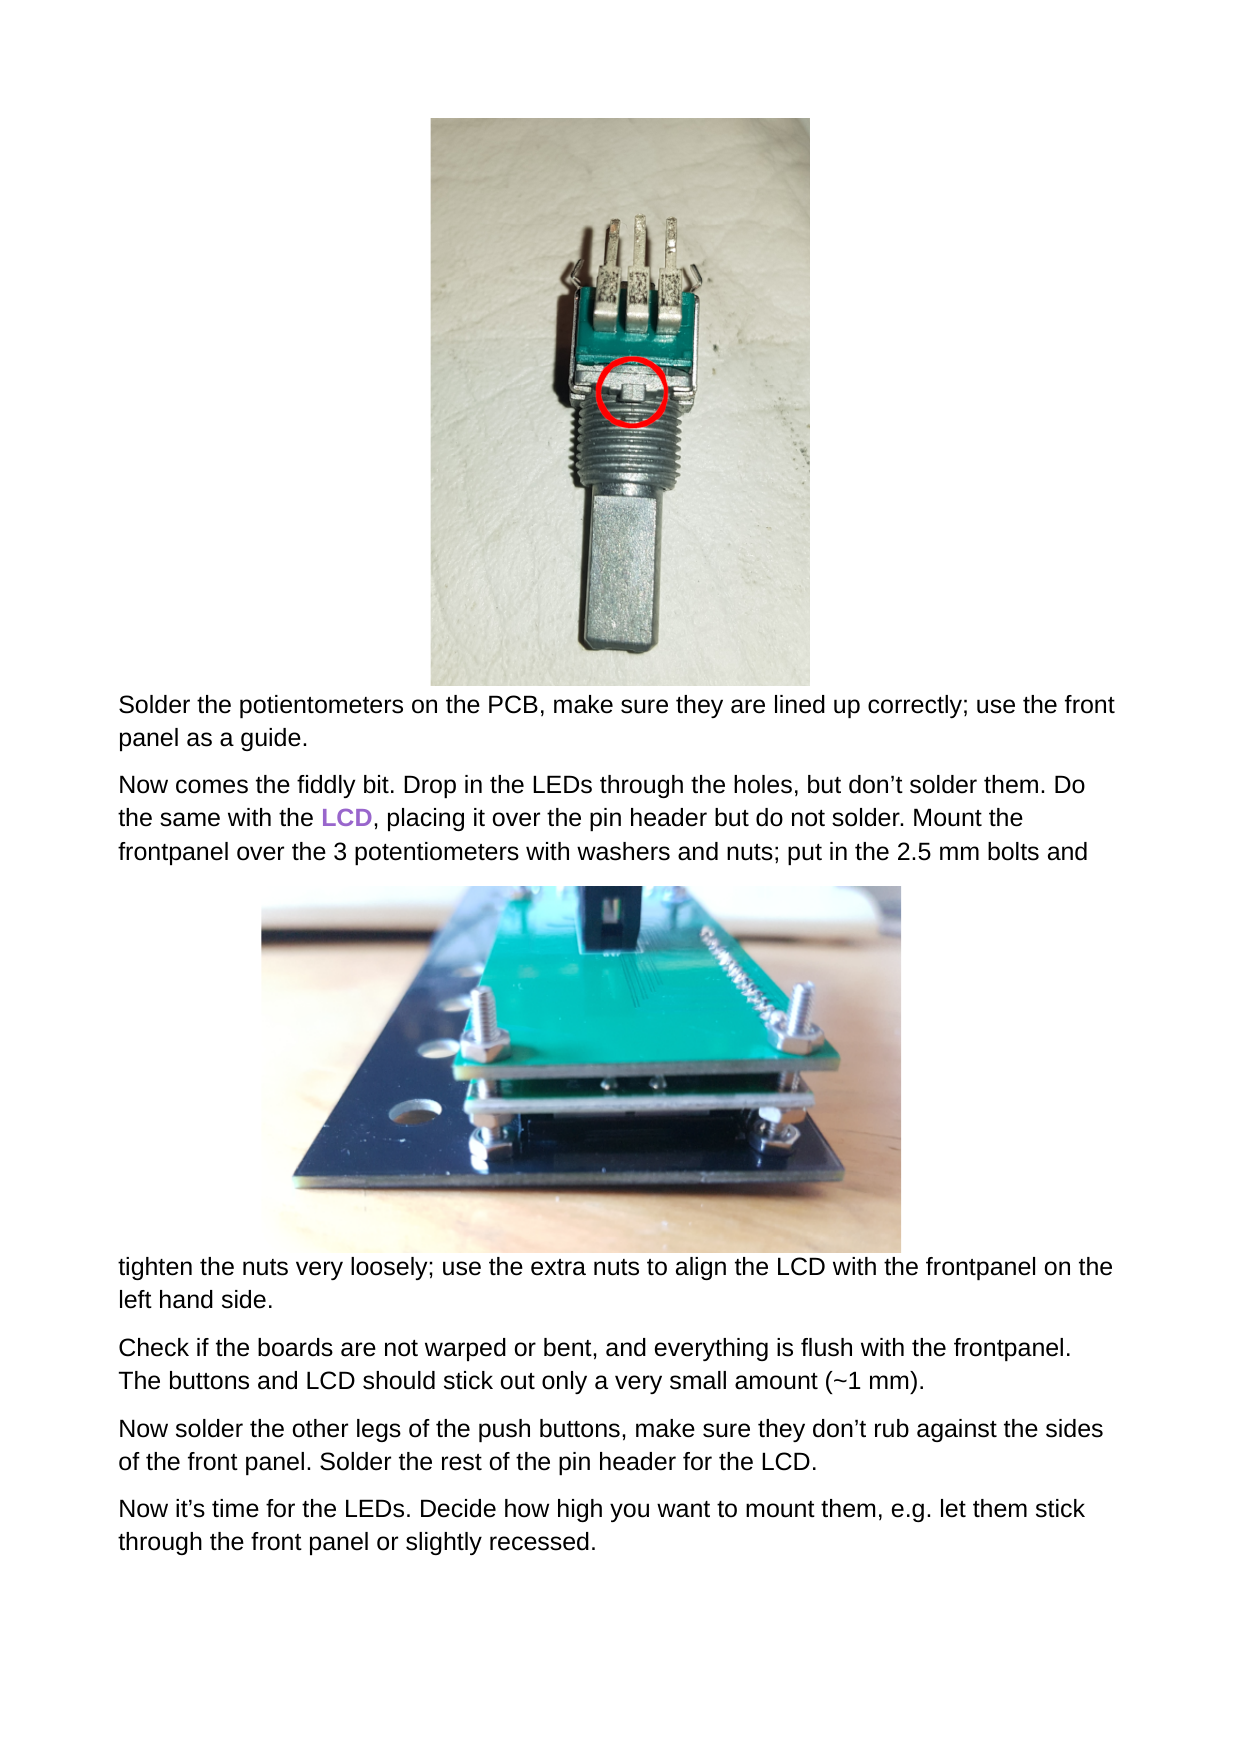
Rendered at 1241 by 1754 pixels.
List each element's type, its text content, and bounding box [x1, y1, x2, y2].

picture [261, 886, 902, 1253]
text Now comes the fiddly bit. Drop in the LEDs through the holes, but don’t solder them. Do the same with the LCD, placing it over the pin header but do not solder. Mount the frontpanel over the 3 potentiometers with washers and nuts; put in the 2.5 mm bolts and tighten the nuts very loosely; use the extra nuts to align the LCD with the frontpanel on the left hand side. [118, 770, 1122, 1314]
text Now it’s time for the LEDs. Decide how high you want to mount them, e.g. let them stick through the front panel or slightly recessed. [118, 1494, 1122, 1556]
text Solder the potientometers on the PCB, make sure they are lined up correctly; use the front panel as a guide. [118, 118, 1122, 752]
text Check if the boards are not warped or bent, and everything is flush with the frontpanel. The buttons and LCD should stick out only a very small amount (~1 mm). [118, 1333, 1122, 1395]
picture [430, 118, 810, 686]
text Now solder the other legs of the push buttons, make sure they don’t rub against the sides of the front panel. Solder the rest of the pin header for the LCD. [118, 1414, 1122, 1475]
